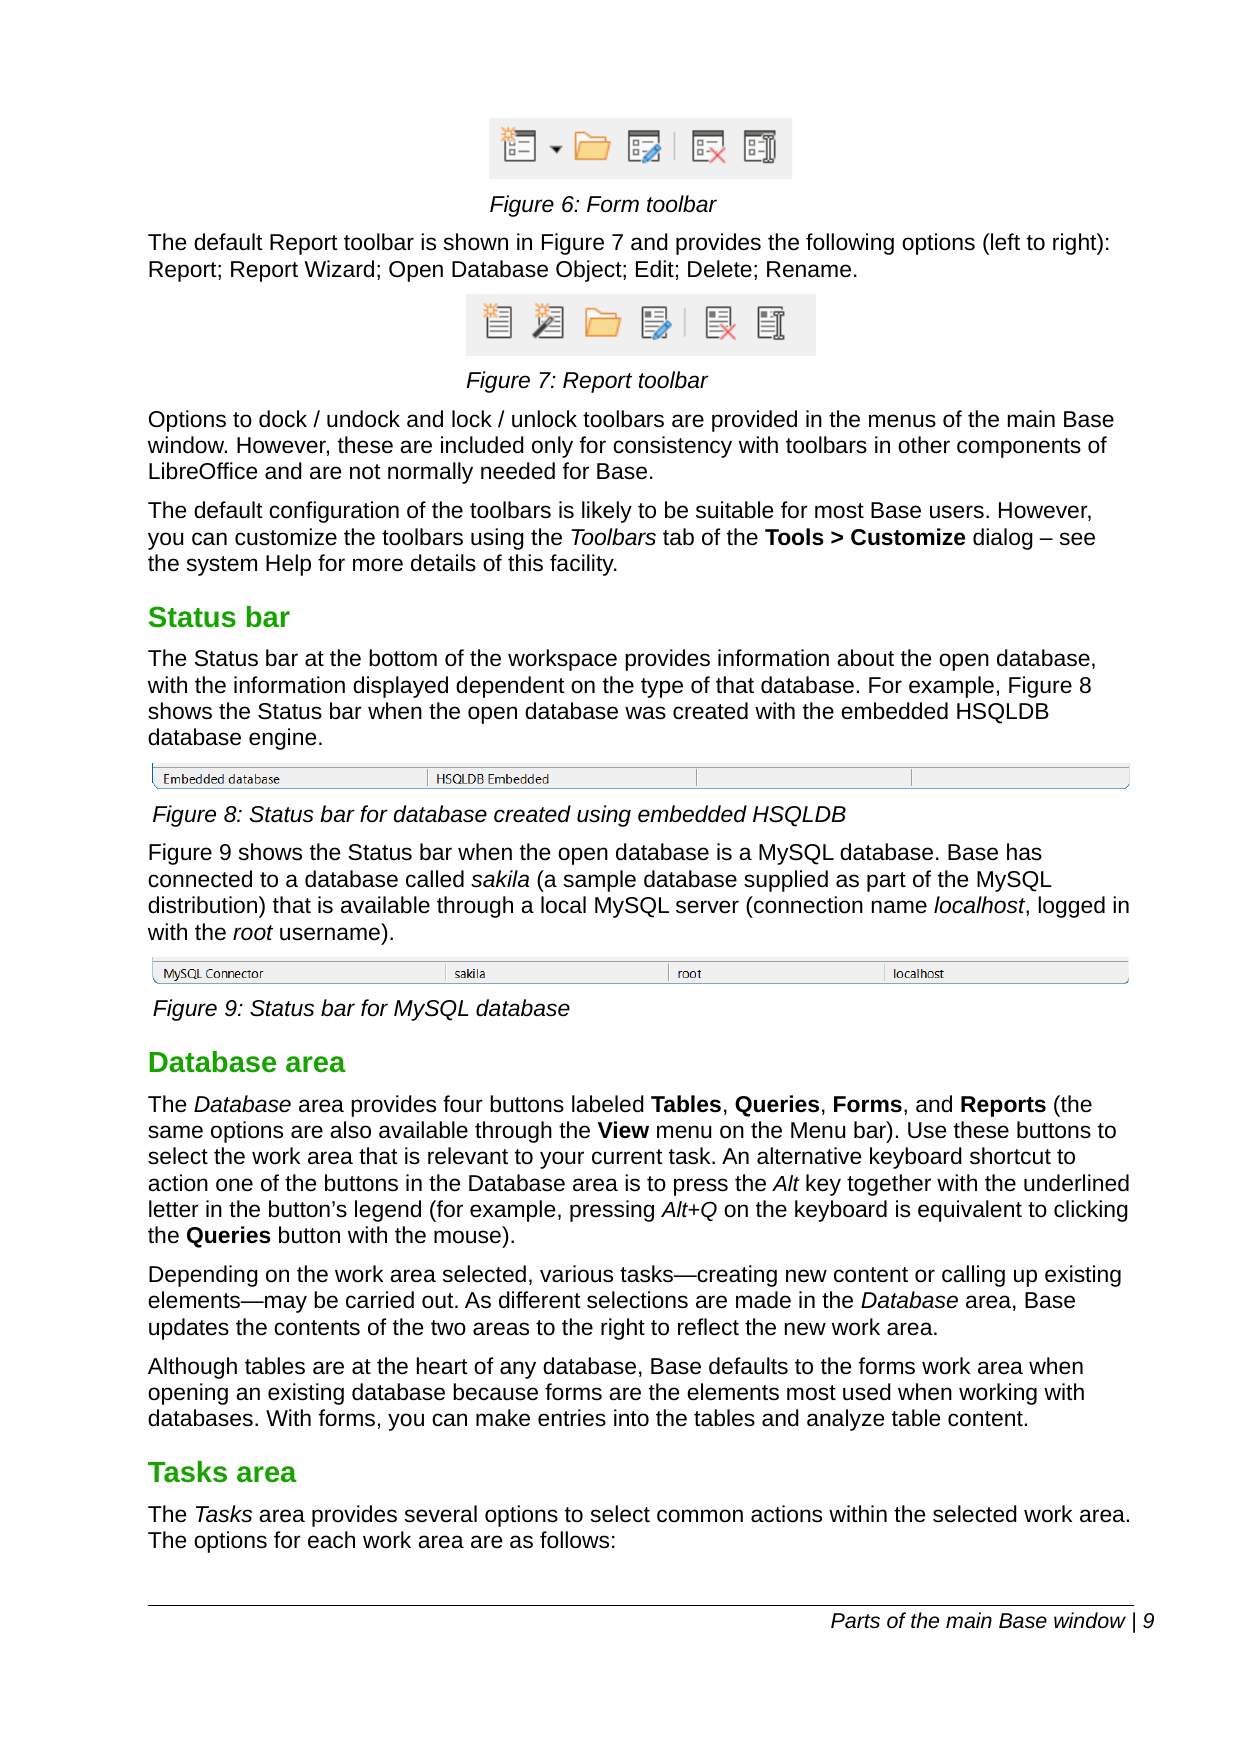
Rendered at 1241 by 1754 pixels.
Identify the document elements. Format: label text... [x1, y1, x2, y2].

subtitle Status bar [148, 600, 1134, 633]
text Figure 9 shows the Status bar when the open database is a MySQL database. Base has connected to a database called sakila (a sample database supplied as part of the MySQL distribution) that is available through a local MySQL server (connection name localhost, logged in with the root username). [148, 839, 1134, 945]
text The default configuration of the toolbars is likely to be suitable for most Base users. However, you can customize the toolbars using the Toolbars tab of the Tools > Customize dialog – see the system Help for more details of this facility. [148, 497, 1134, 576]
text Figure 7: Report toolbar [466, 367, 816, 394]
text Although tables are at the heart of any database, Base defaults to the forms work area when opening an existing database because forms are the elements most used when working with databases. With forms, you can make entries into the tables and analyze table content. [148, 1353, 1134, 1432]
picture [465, 294, 816, 356]
subtitle Tasks area [148, 1455, 1134, 1489]
text Options to dock / undock and lock / unlock toolbars are provided in the menus of the main Base window. However, these are included only for consistency with toolbars in other components of LibreOffice and are not normally needed for Base. [148, 406, 1134, 485]
text Figure 9: Status bar for MySQL database [153, 995, 1129, 1022]
text Depending on the work area selected, various tasks—creating new content or calling up existing elements—may be carried out. As different selections are made in the Database area, Base updates the contents of the two areas to the right to reflect the new work area. [148, 1261, 1134, 1340]
text The Database area provides four buttons labeled Tables, Queries, Forms, and Reports (the same options are also available through the View menu on the Menu bar). Use these buttons to select the work area that is relevant to your current task. An alternative keyboard shortcut to action one of the buttons in the Database area is to press the Alt key together with the underlined letter in the button’s legend (for example, pressing Alt+Q on the keyboard is equivalent to clicking the Queries button with the mouse). [148, 1091, 1134, 1249]
text The default Report toolbar is shown in Figure 7 and provides the following options (left to right): Report; Report Wizard; Open Database Object; Edit; Delete; Rename. [148, 229, 1134, 282]
text Figure 8: Status bar for database created using embedded HSQLDB [152, 801, 1129, 827]
picture [152, 763, 1130, 789]
subtitle Database area [148, 1045, 1134, 1079]
picture [152, 957, 1129, 984]
text The Tasks area provides several options to select common actions within the selected work area. The options for each work area are as follows: [148, 1501, 1134, 1553]
text The Status bar at the bottom of the workspace provides information about the open database, with the information displayed dependent on the type of that database. For example, Figure 8 shows the Status bar when the open database was created with the embedded HSQLDB database engine. [148, 645, 1134, 751]
picture [489, 118, 793, 179]
text Figure 6: Form toolbar [489, 191, 792, 217]
